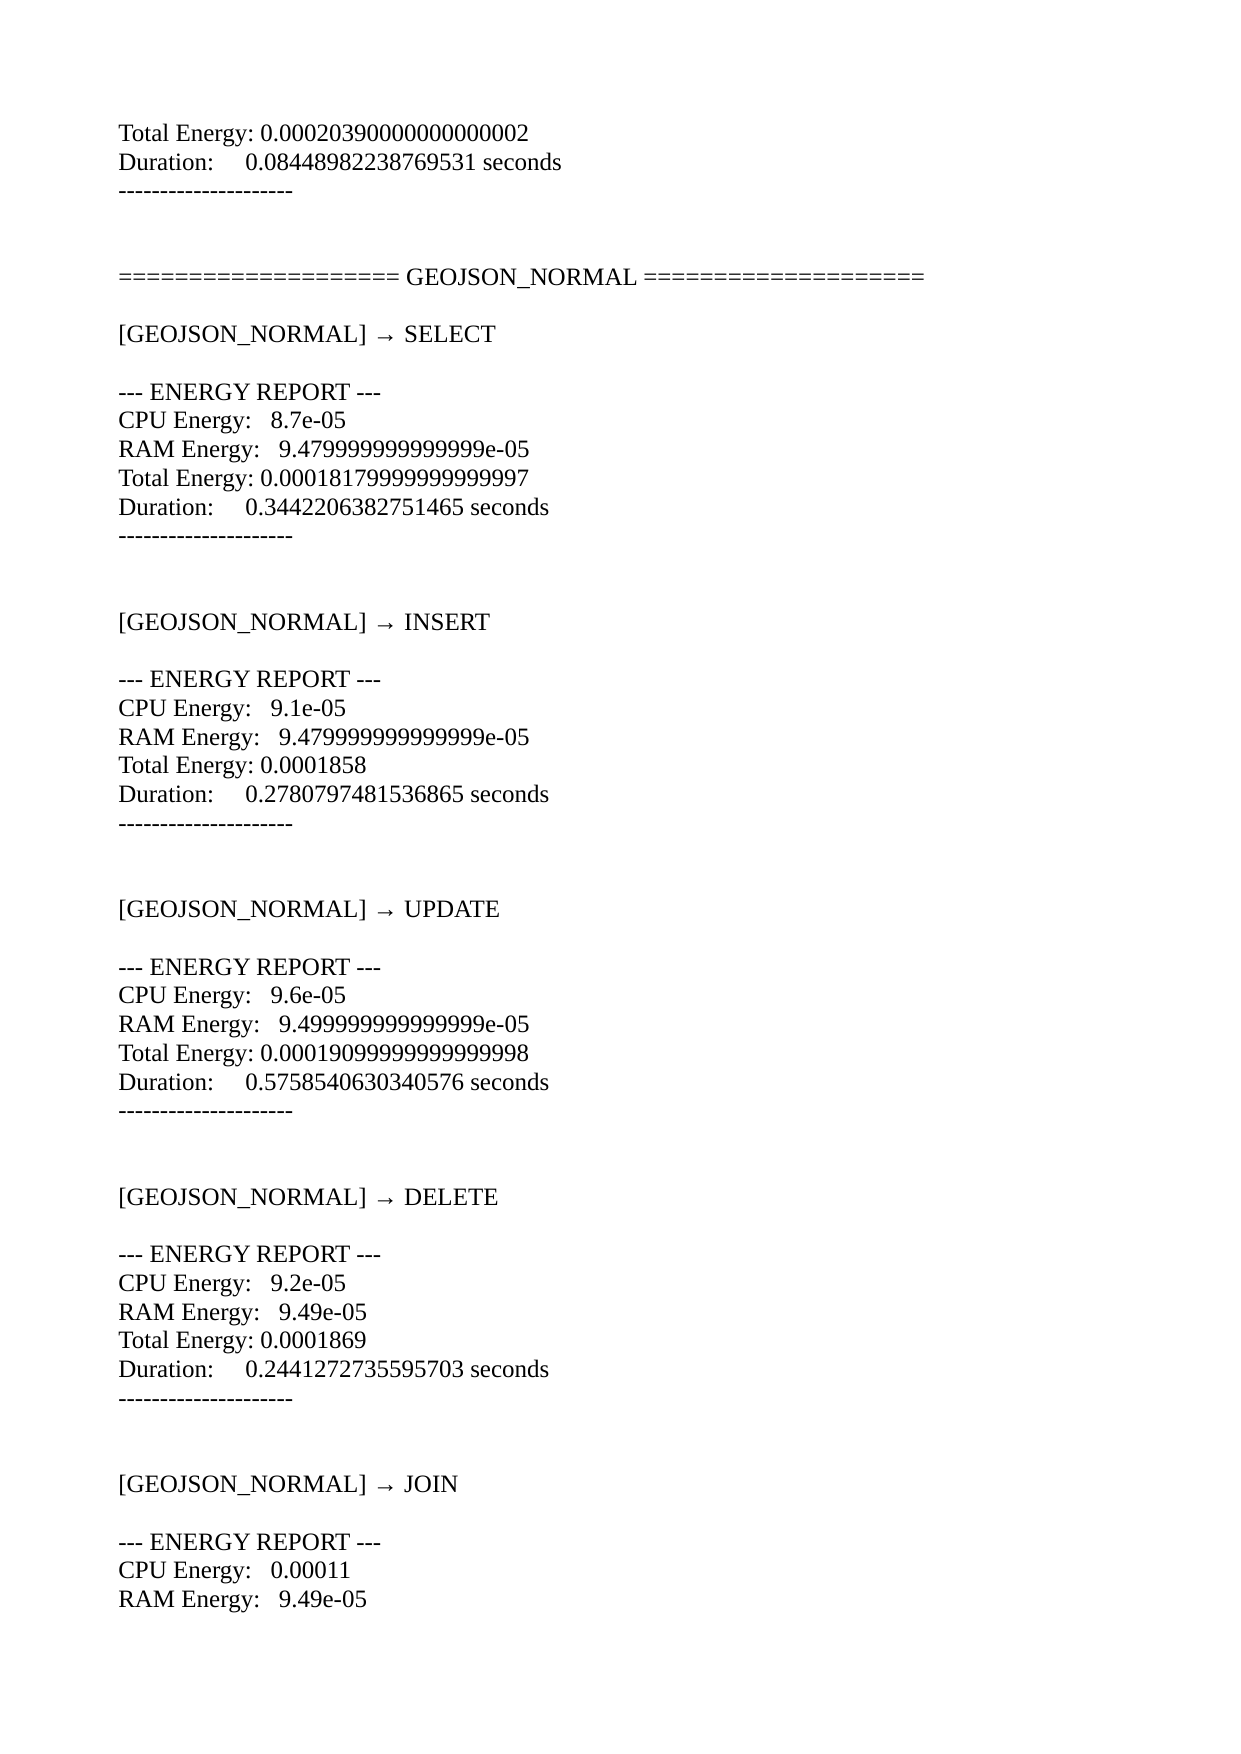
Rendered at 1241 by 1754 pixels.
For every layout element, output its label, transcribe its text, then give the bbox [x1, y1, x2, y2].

text CPU Energy: 9.6e-05 [118, 981, 1122, 1009]
text Total Energy: 0.0001869 [118, 1326, 1122, 1354]
text Duration: 0.3442206382751465 seconds [118, 492, 1122, 521]
text --- ENERGY REPORT --- [118, 1239, 1122, 1268]
text Total Energy: 0.00019099999999999998 [118, 1038, 1122, 1067]
text --------------------- [118, 808, 1122, 837]
text --- ENERGY REPORT --- [118, 1527, 1122, 1556]
text CPU Energy: 8.7e-05 [118, 406, 1122, 434]
text --------------------- [118, 176, 1122, 204]
text RAM Energy: 9.479999999999999e-05 [118, 434, 1122, 463]
text RAM Energy: 9.49e-05 [118, 1584, 1122, 1613]
text RAM Energy: 9.479999999999999e-05 [118, 722, 1122, 751]
text RAM Energy: 9.49e-05 [118, 1297, 1122, 1326]
text [GEOJSON_NORMAL] → JOIN [118, 1469, 1122, 1498]
text [GEOJSON_NORMAL] → SELECT [118, 319, 1122, 348]
text [GEOJSON_NORMAL] → DELETE [118, 1182, 1122, 1211]
text --- ENERGY REPORT --- [118, 952, 1122, 981]
text RAM Energy: 9.499999999999999e-05 [118, 1009, 1122, 1038]
text ==================== GEOJSON_NORMAL ==================== [118, 262, 1122, 291]
text Total Energy: 0.00020390000000000002 [118, 118, 1122, 147]
text Total Energy: 0.0001858 [118, 751, 1122, 779]
text CPU Energy: 0.00011 [118, 1556, 1122, 1584]
text Duration: 0.2441272735595703 seconds [118, 1354, 1122, 1383]
text --- ENERGY REPORT --- [118, 377, 1122, 406]
text [GEOJSON_NORMAL] → UPDATE [118, 894, 1122, 923]
text --------------------- [118, 1096, 1122, 1124]
text Duration: 0.08448982238769531 seconds [118, 147, 1122, 176]
text --- ENERGY REPORT --- [118, 664, 1122, 693]
text CPU Energy: 9.2e-05 [118, 1268, 1122, 1297]
text --------------------- [118, 1383, 1122, 1412]
text CPU Energy: 9.1e-05 [118, 693, 1122, 722]
text --------------------- [118, 521, 1122, 549]
text Duration: 0.2780797481536865 seconds [118, 779, 1122, 808]
text Duration: 0.5758540630340576 seconds [118, 1067, 1122, 1096]
text [GEOJSON_NORMAL] → INSERT [118, 607, 1122, 636]
text Total Energy: 0.00018179999999999997 [118, 463, 1122, 492]
